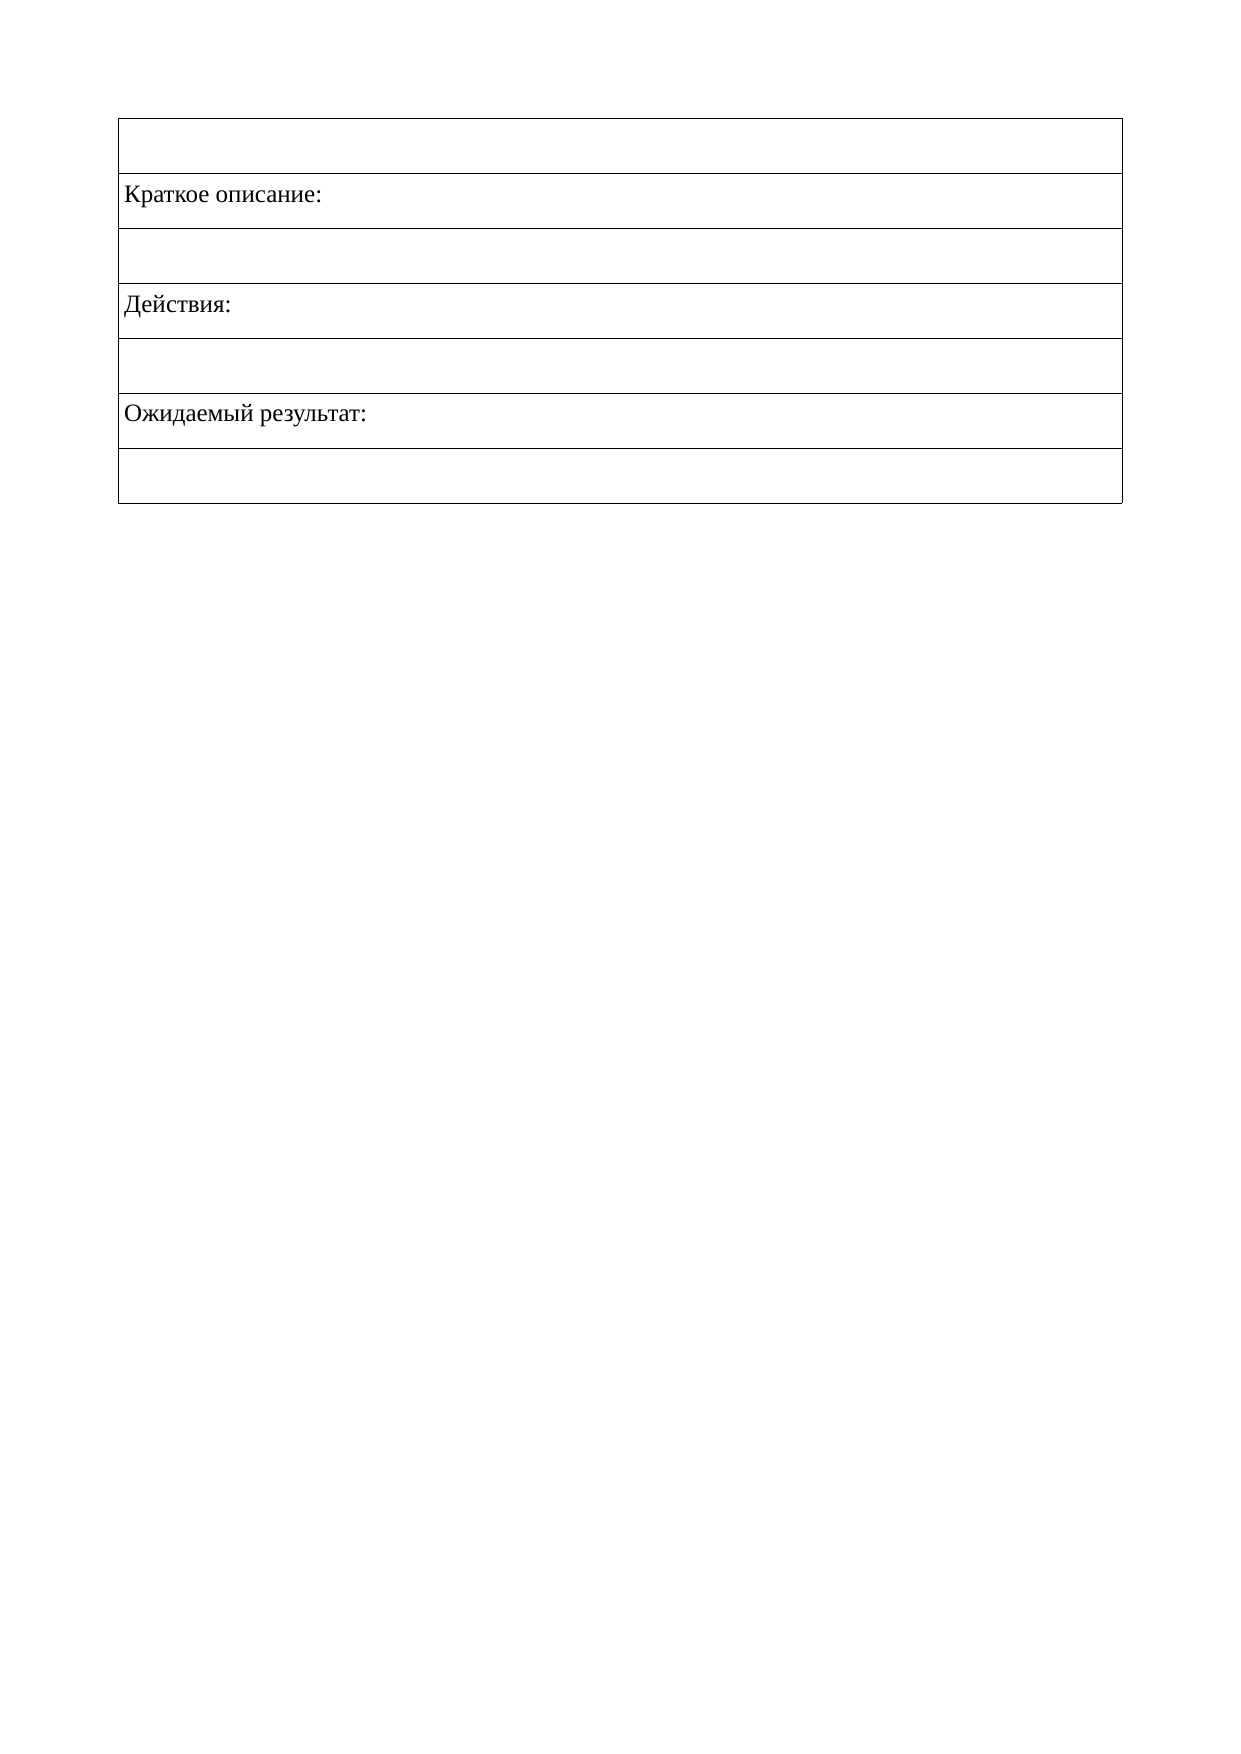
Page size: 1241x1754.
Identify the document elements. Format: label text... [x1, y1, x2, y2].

table_cell Ожидаемый результат: [119, 394, 1122, 447]
table_cell [119, 339, 1122, 393]
table_cell [119, 119, 1122, 173]
table_cell Действия: [119, 284, 1122, 338]
table_cell [119, 449, 1122, 502]
table_cell Краткое описание: [119, 174, 1122, 228]
table_cell [119, 229, 1122, 283]
